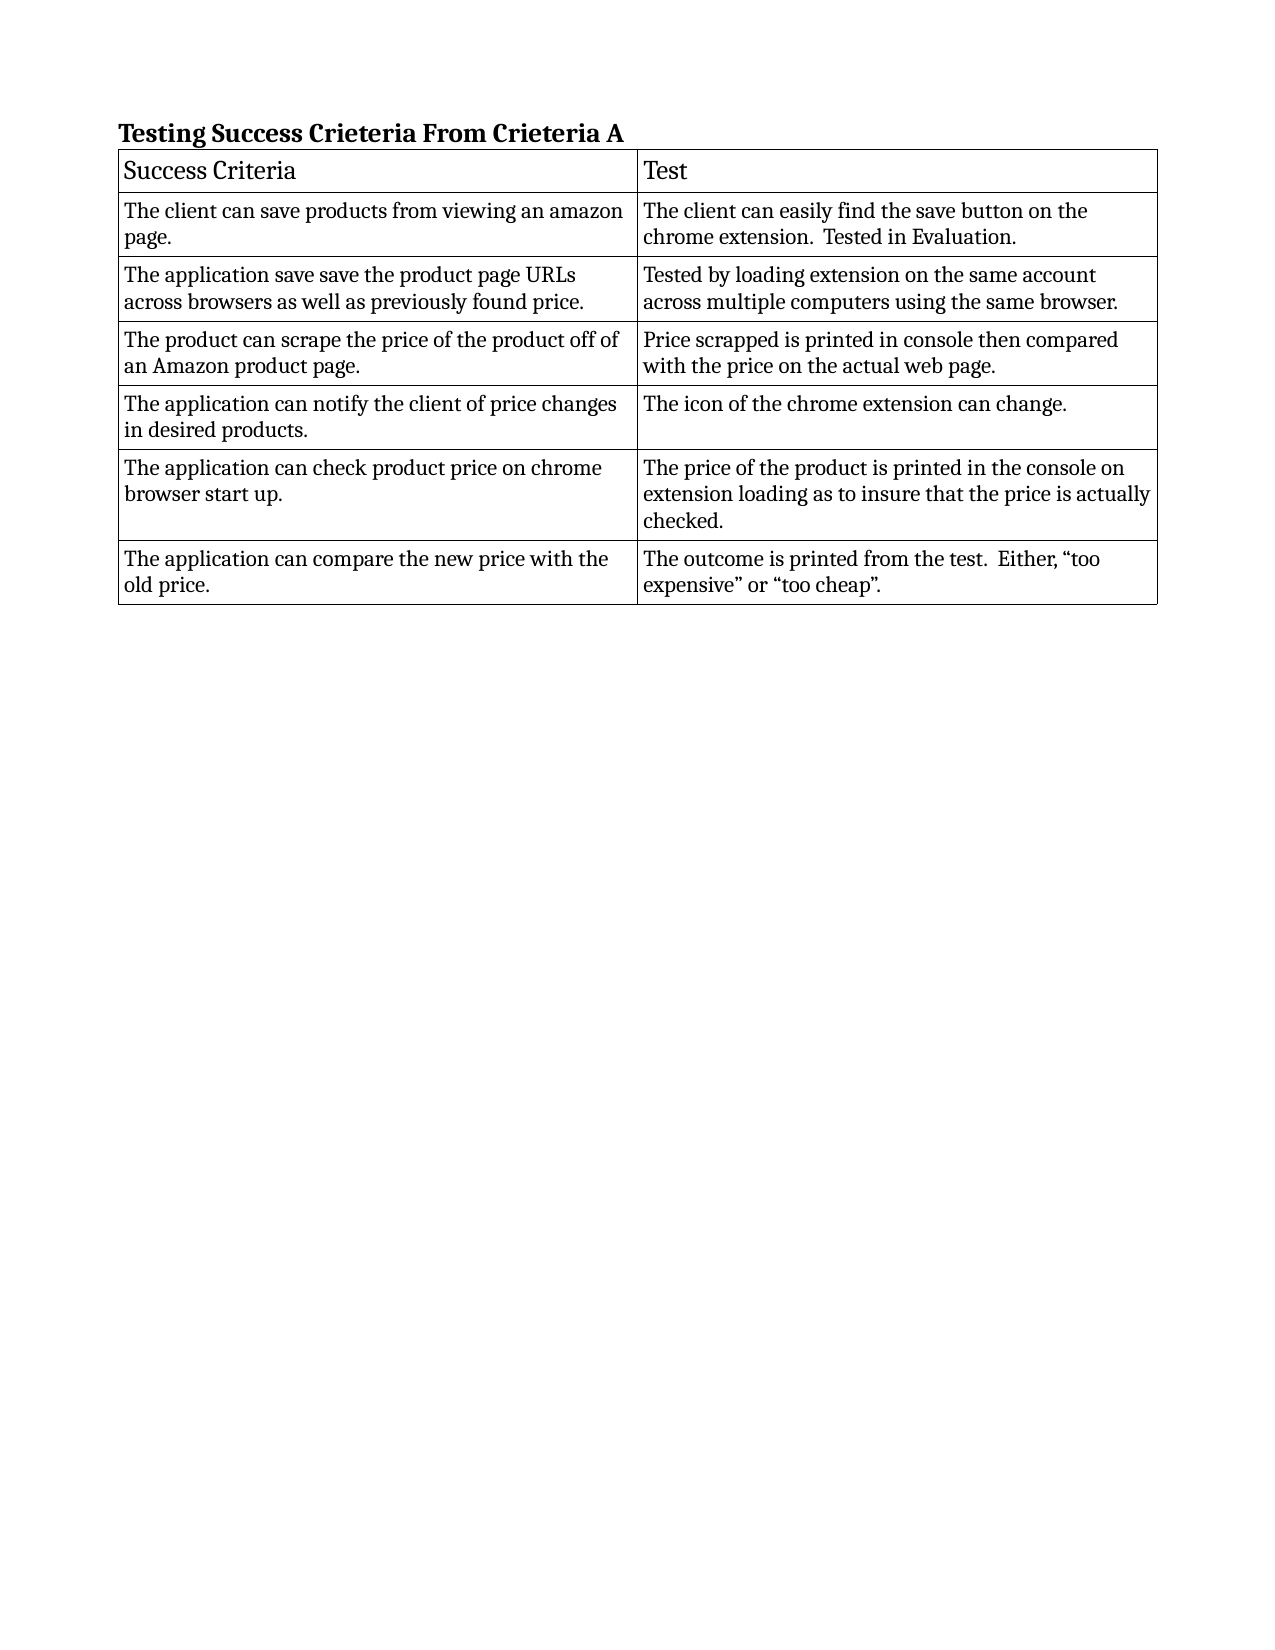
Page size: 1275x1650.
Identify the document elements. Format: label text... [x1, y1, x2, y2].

table_cell Price scrapped is printed in console then compared with the price on the actual web page. [638, 322, 1157, 385]
table_cell The application can check product price on chrome browser start up. [119, 450, 637, 540]
table_cell The client can easily find the save button on the chrome extension. Tested in Evaluation. [638, 193, 1157, 256]
table_cell The application save save the product page URLs across browsers as well as previously found price. [119, 257, 637, 321]
table_cell The application can notify the client of price changes in desired products. [119, 386, 637, 449]
table_cell The product can scrape the price of the product off of an Amazon product page. [119, 322, 637, 385]
table_header Success Criteria [119, 150, 637, 192]
text Testing Success Crieteria From Crieteria A [118, 118, 1157, 149]
table_cell The outcome is printed from the test. Either, “too expensive” or “too cheap”. [638, 541, 1157, 604]
table_cell The client can save products from viewing an amazon page. [119, 193, 637, 256]
table_cell The application can compare the new price with the old price. [119, 541, 637, 604]
table_cell Tested by loading extension on the same account across multiple computers using the same browser. [638, 257, 1157, 321]
table_header Test [638, 150, 1157, 192]
table_cell The price of the product is printed in the console on extension loading as to insure that the price is actually checked. [638, 450, 1157, 540]
table_cell The icon of the chrome extension can change. [638, 386, 1157, 449]
